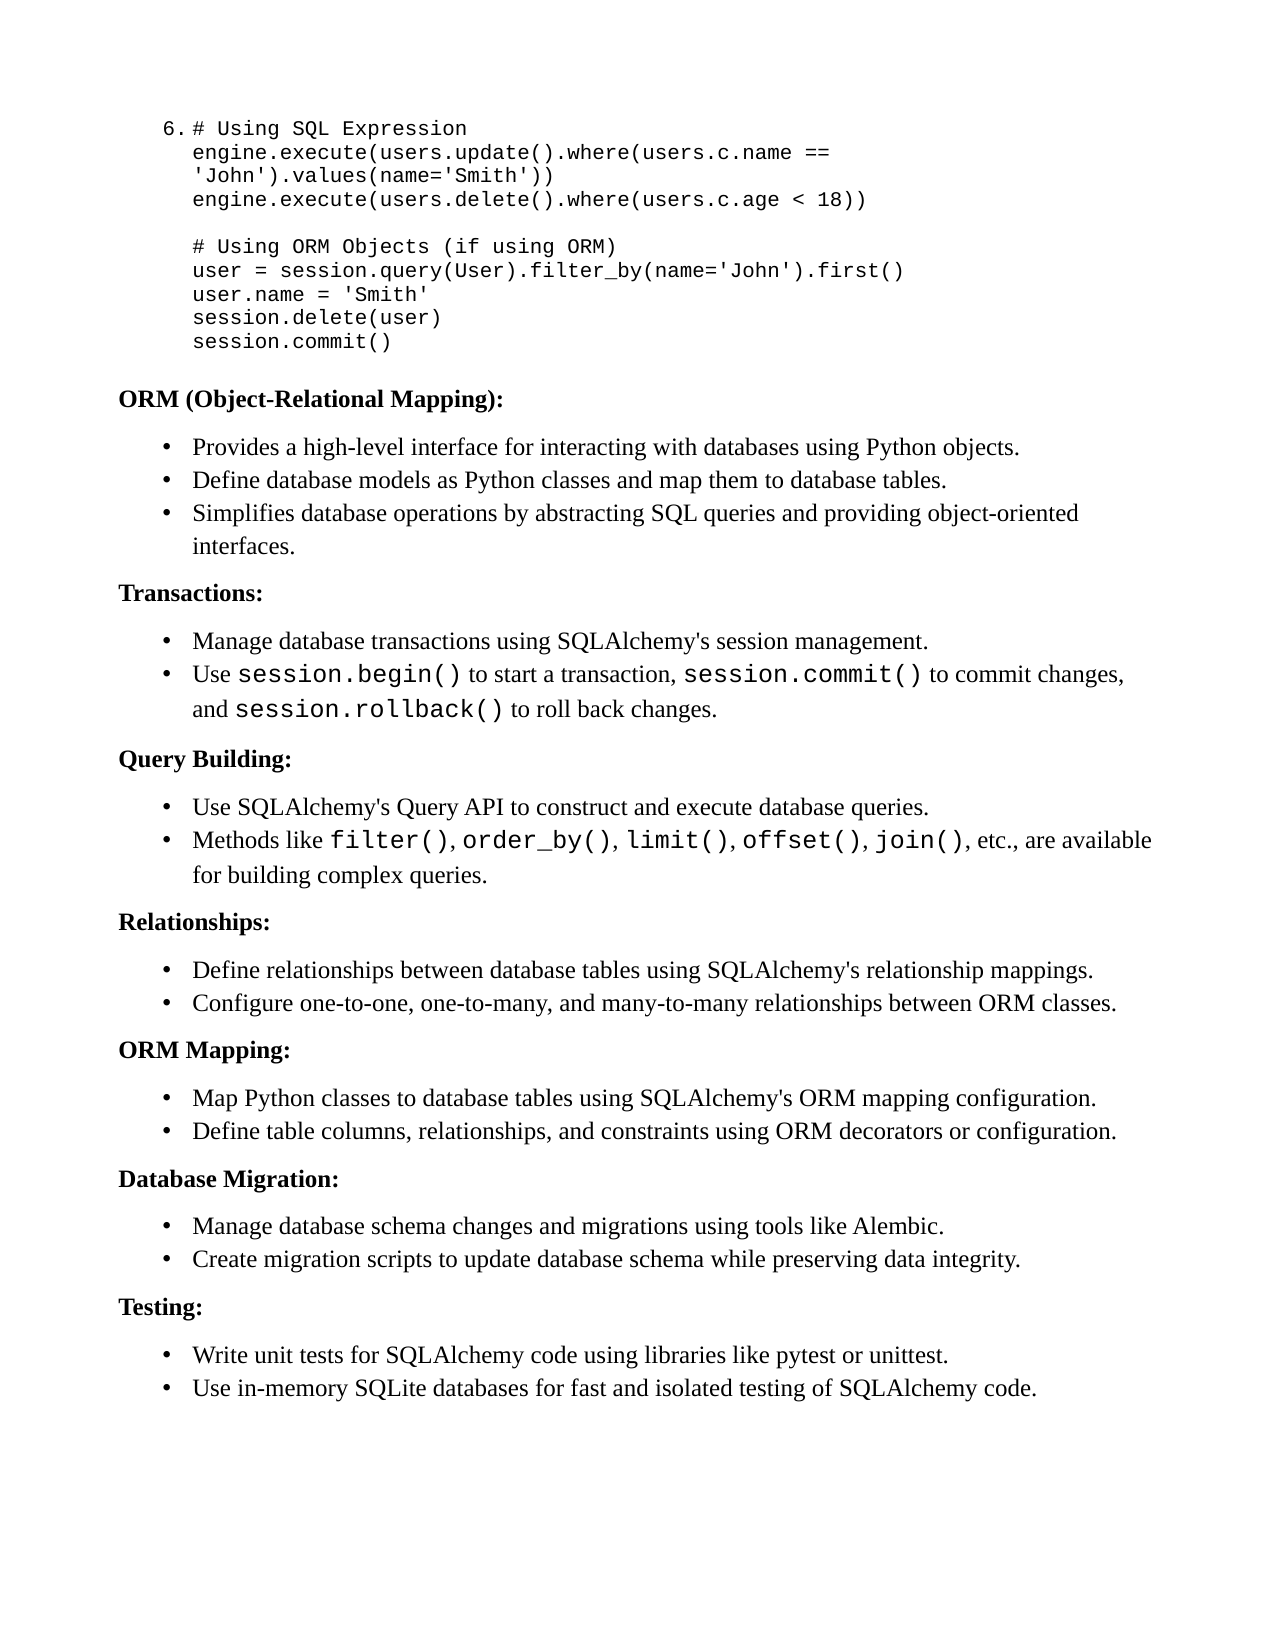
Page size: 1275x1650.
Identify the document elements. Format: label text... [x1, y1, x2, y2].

list Define relationships between database tables using SQLAlchemy's relationship mappings. [162, 955, 1157, 984]
list Use SQLAlchemy's Query API to construct and execute database queries. [162, 792, 1157, 820]
list engine.execute(users.delete().where(users.c.age < 18)) [162, 189, 1157, 213]
list Define table columns, relationships, and constraints using ORM decorators or configuration. [162, 1116, 1157, 1145]
list # Using SQL Expression [162, 118, 1157, 142]
list session.commit() [162, 331, 1157, 354]
list session.delete(user) [162, 307, 1157, 331]
list # Using ORM Objects (if using ORM) [162, 236, 1157, 260]
list Write unit tests for SQLAlchemy code using libraries like pytest or unittest. [162, 1340, 1157, 1368]
text Relationships: [118, 907, 1157, 936]
text Database Migration: [118, 1164, 1157, 1193]
text Query Building: [118, 744, 1157, 773]
list user = session.query(User).filter_by(name='John').first() [162, 260, 1157, 284]
list Simplifies database operations by abstracting SQL queries and providing object-oriented interfaces. [162, 498, 1157, 559]
list Use session.begin() to start a transaction, session.commit() to commit changes, and session.rollback() to roll back changes. [162, 659, 1157, 725]
list engine.execute(users.update().where(users.c.name == 'John').values(name='Smith')) [162, 142, 1157, 189]
list Methods like filter(), order_by(), limit(), offset(), join(), etc., are available for building complex queries. [162, 825, 1157, 888]
list Configure one-to-one, one-to-many, and many-to-many relationships between ORM classes. [162, 988, 1157, 1017]
text ORM Mapping: [118, 1036, 1157, 1064]
list Manage database schema changes and migrations using tools like Alembic. [162, 1211, 1157, 1240]
text Testing: [118, 1292, 1157, 1321]
text Transactions: [118, 578, 1157, 607]
text ORM (Object-Relational Mapping): [118, 384, 1157, 413]
list Create migration scripts to update database schema while preserving data integrity. [162, 1244, 1157, 1273]
list Map Python classes to database tables using SQLAlchemy's ORM mapping configuration. [162, 1083, 1157, 1112]
list Manage database transactions using SQLAlchemy's session management. [162, 626, 1157, 655]
list user.name = 'Smith' [162, 284, 1157, 307]
list Define database models as Python classes and map them to database tables. [162, 465, 1157, 493]
list Use in-memory SQLite databases for fast and isolated testing of SQLAlchemy code. [162, 1373, 1157, 1401]
list Provides a high-level interface for interacting with databases using Python objects. [162, 432, 1157, 460]
